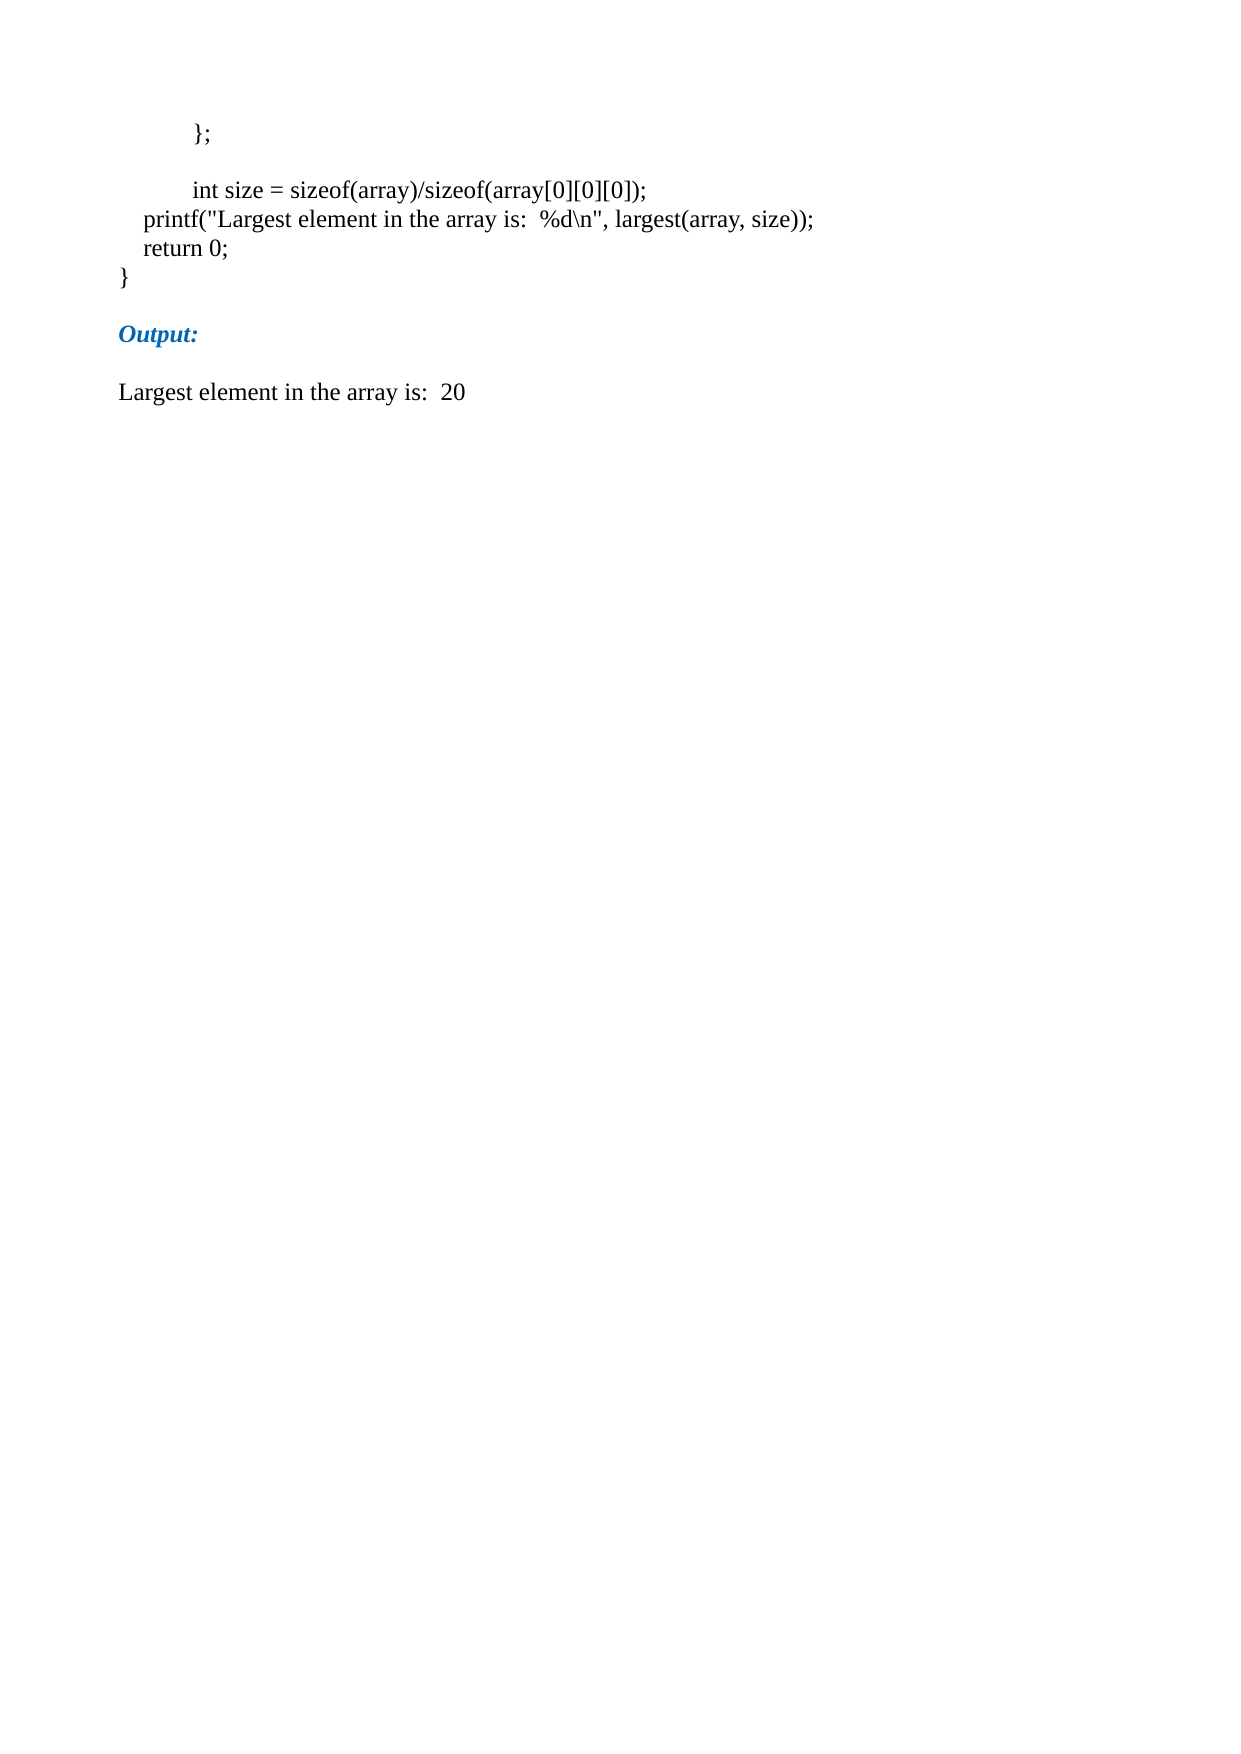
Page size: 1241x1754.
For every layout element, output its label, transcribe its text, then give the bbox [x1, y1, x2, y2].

text printf("Largest element in the array is: %d\n", largest(array, size)); [118, 204, 1122, 233]
text int size = sizeof(array)/sizeof(array[0][0][0]); [118, 176, 1122, 204]
text } [118, 262, 1122, 291]
text }; [118, 118, 1122, 147]
text Output: [118, 319, 1122, 348]
text Largest element in the array is: 20 [118, 377, 1122, 406]
text return 0; [118, 233, 1122, 262]
